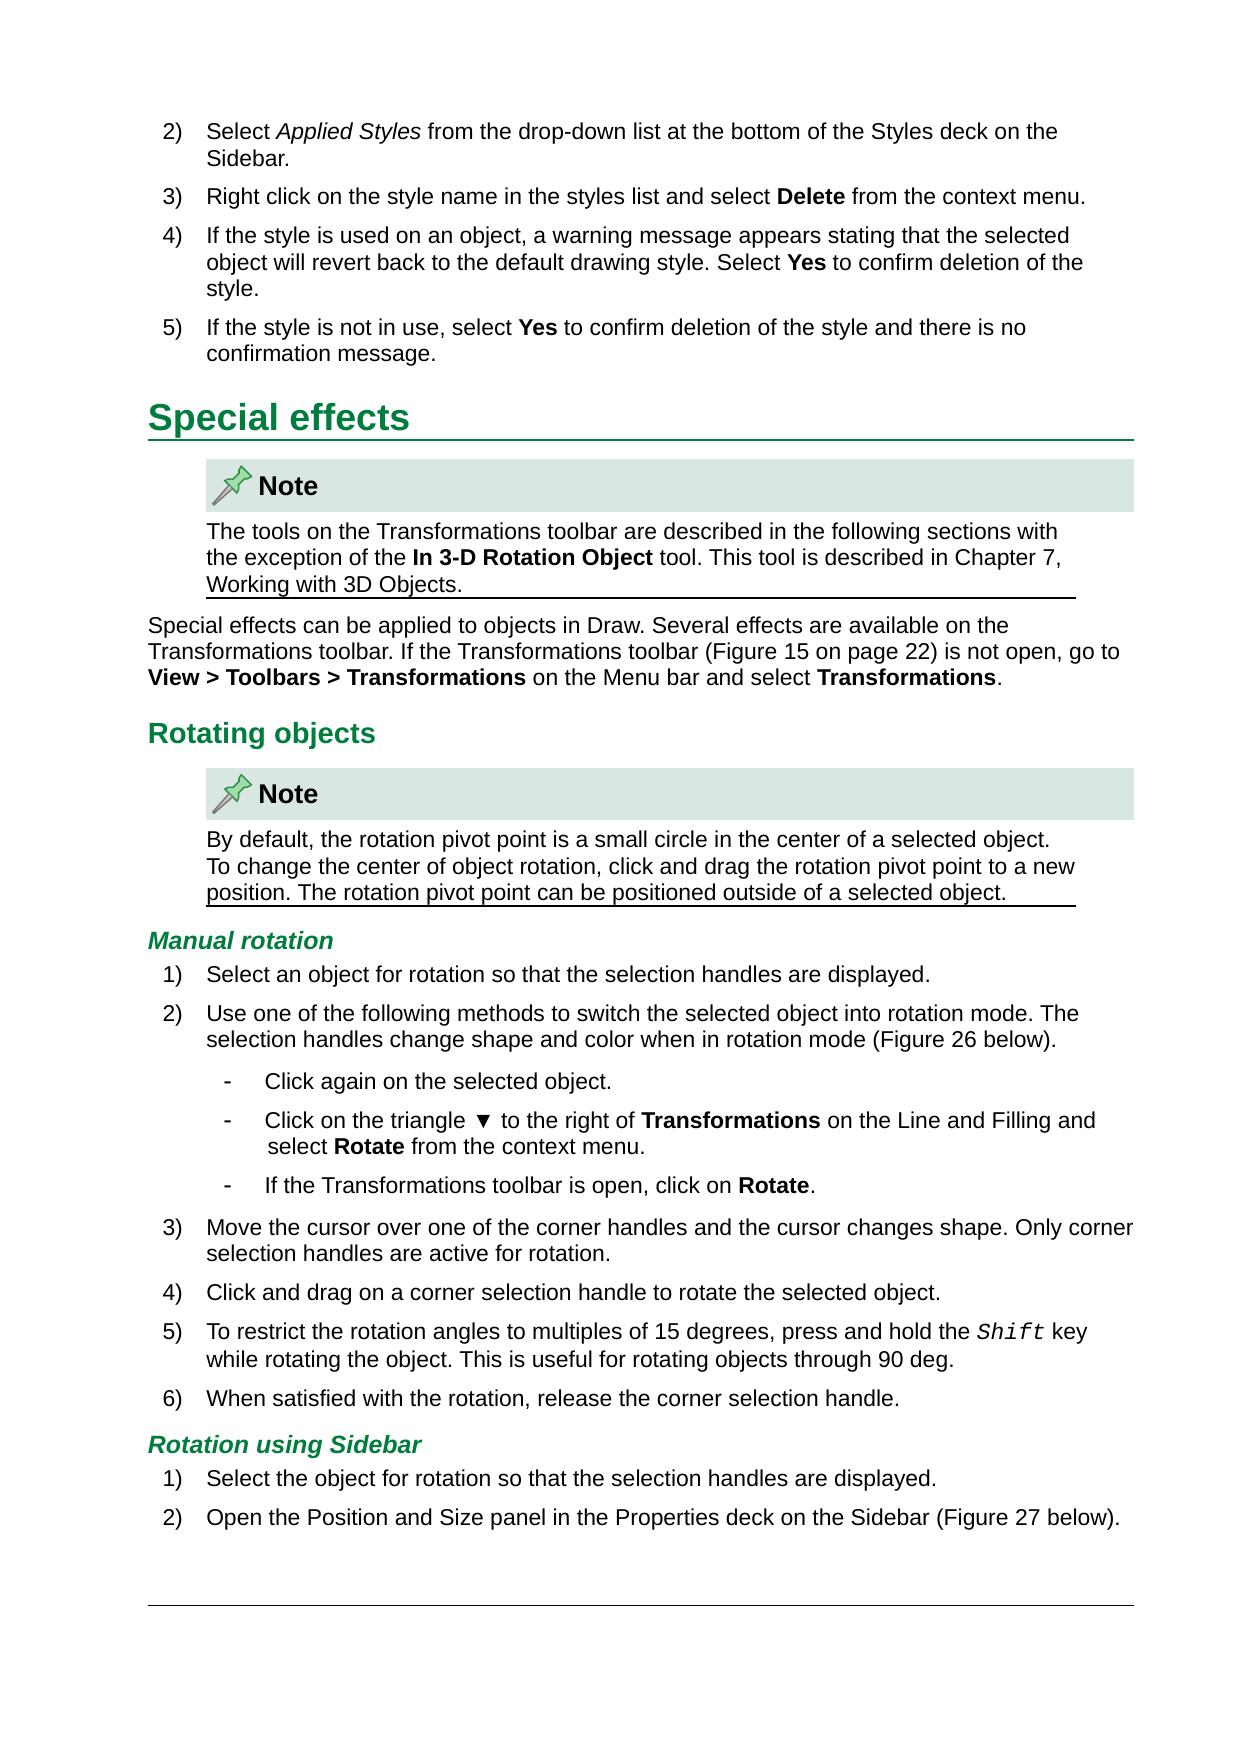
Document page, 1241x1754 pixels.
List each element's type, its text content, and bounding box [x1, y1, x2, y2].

subtitle Note [206, 459, 1134, 512]
list Move the cursor over one of the corner handles and the cursor changes shape. Only corner selection handles are active for rotation. [162, 1214, 1134, 1267]
text The tools on the Transformations toolbar are described in the following sections with the exception of the In 3-D Rotation Object tool. This tool is described in Chapter 7, Working with 3D Objects. [206, 518, 1076, 597]
list To restrict the rotation angles to multiples of 15 degrees, press and hold the Shift key while rotating the object. This is useful for rotating objects through 90 deg. [162, 1318, 1134, 1373]
list Click again on the selected object. [221, 1065, 1134, 1094]
list Select an object for rotation so that the selection handles are displayed. [162, 961, 1134, 987]
list Open the Position and Size panel in the Properties deck on the Sidebar (Figure 27 below). [162, 1504, 1134, 1531]
list Click on the triangle ▼ to the right of Transformations on the Line and Filling and select Rotate from the context menu. [221, 1104, 1134, 1160]
list If the style is used on an object, a warning message appears stating that the selected object will revert back to the default drawing style. Select Yes to confirm deletion of the style. [162, 222, 1134, 301]
list If the style is not in use, select Yes to confirm deletion of the style and there is no confirmation message. [162, 314, 1134, 366]
list If the Transformations toolbar is open, click on Rotate. [221, 1169, 1134, 1201]
subtitle Note [206, 768, 1134, 820]
subtitle Manual rotation [148, 926, 1134, 955]
subtitle Special effects [148, 396, 1134, 439]
text Special effects can be applied to objects in Draw. Several effects are available on the Transformations toolbar. If the Transformations toolbar (Figure 15 on page 22) is not open, go to View > Toolbars > Transformations on the Menu bar and select Transformations. [148, 612, 1134, 691]
list Click and drag on a corner selection handle to rotate the selected object. [162, 1279, 1134, 1306]
subtitle Rotation using Sidebar [148, 1430, 1134, 1459]
list When satisfied with the rotation, release the corner selection handle. [162, 1385, 1134, 1412]
list Select the object for rotation so that the selection handles are displayed. [162, 1465, 1134, 1492]
list Use one of the following methods to switch the selected object into rotation mode. The selection handles change shape and color when in rotation mode (Figure 26 below). [162, 1000, 1134, 1053]
list Right click on the style name in the styles list and select Delete from the context menu. [162, 183, 1134, 210]
list Select Applied Styles from the drop-down list at the bottom of the Styles deck on the Sidebar. [162, 118, 1134, 171]
text By default, the rotation pivot point is a small circle in the center of a selected object. To change the center of object rotation, click and drag the rotation pivot point to a new position. The rotation pivot point can be positioned outside of a selected object. [206, 826, 1076, 905]
subtitle Rotating objects [148, 716, 1134, 749]
